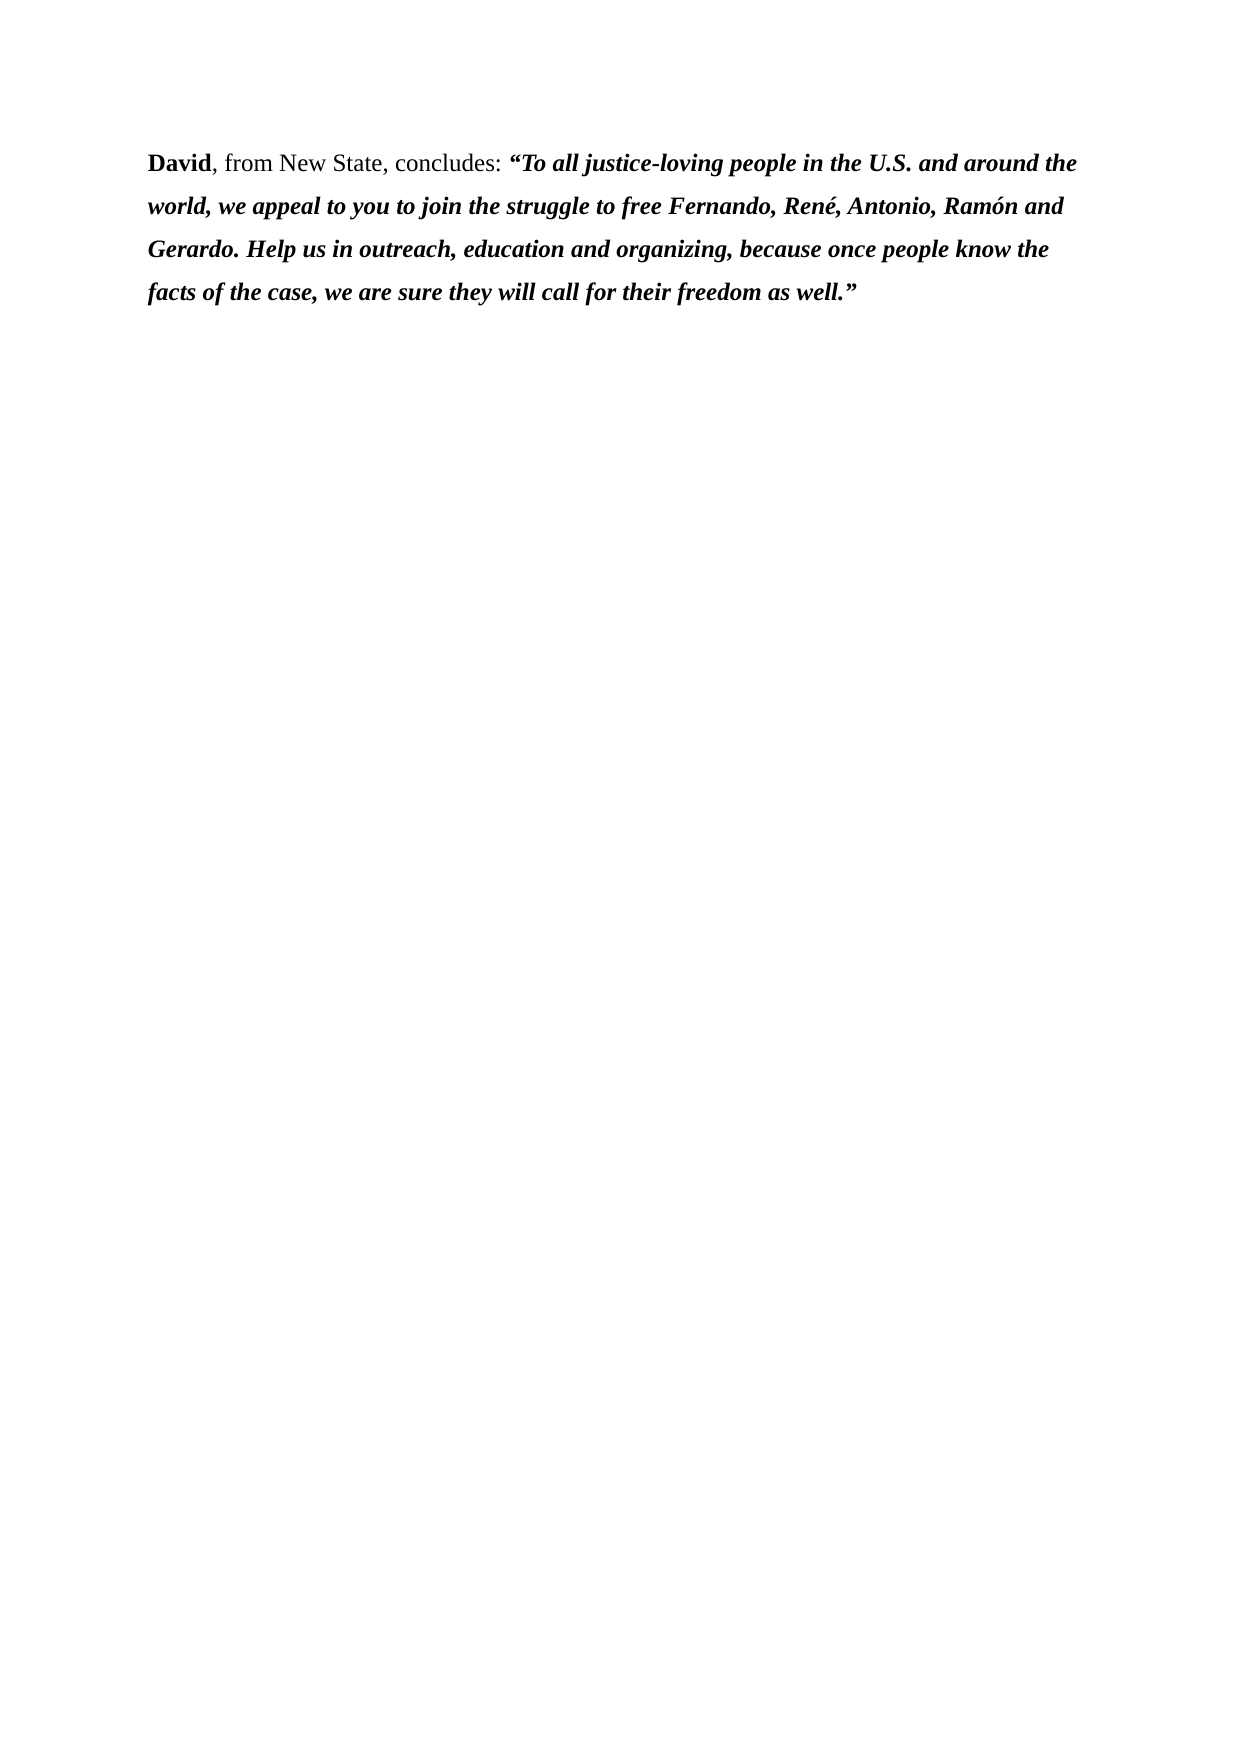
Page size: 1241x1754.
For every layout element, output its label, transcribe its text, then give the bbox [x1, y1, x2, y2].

text David, from New State, concludes: “To all justice-loving people in the U.S. and around the world, we appeal to you to join the struggle to free Fernando, René, Antonio, Ramón and Gerardo. Help us in outreach, education and organizing, because once people know the facts of the case, we are sure they will call for their freedom as well.” [148, 148, 1093, 306]
